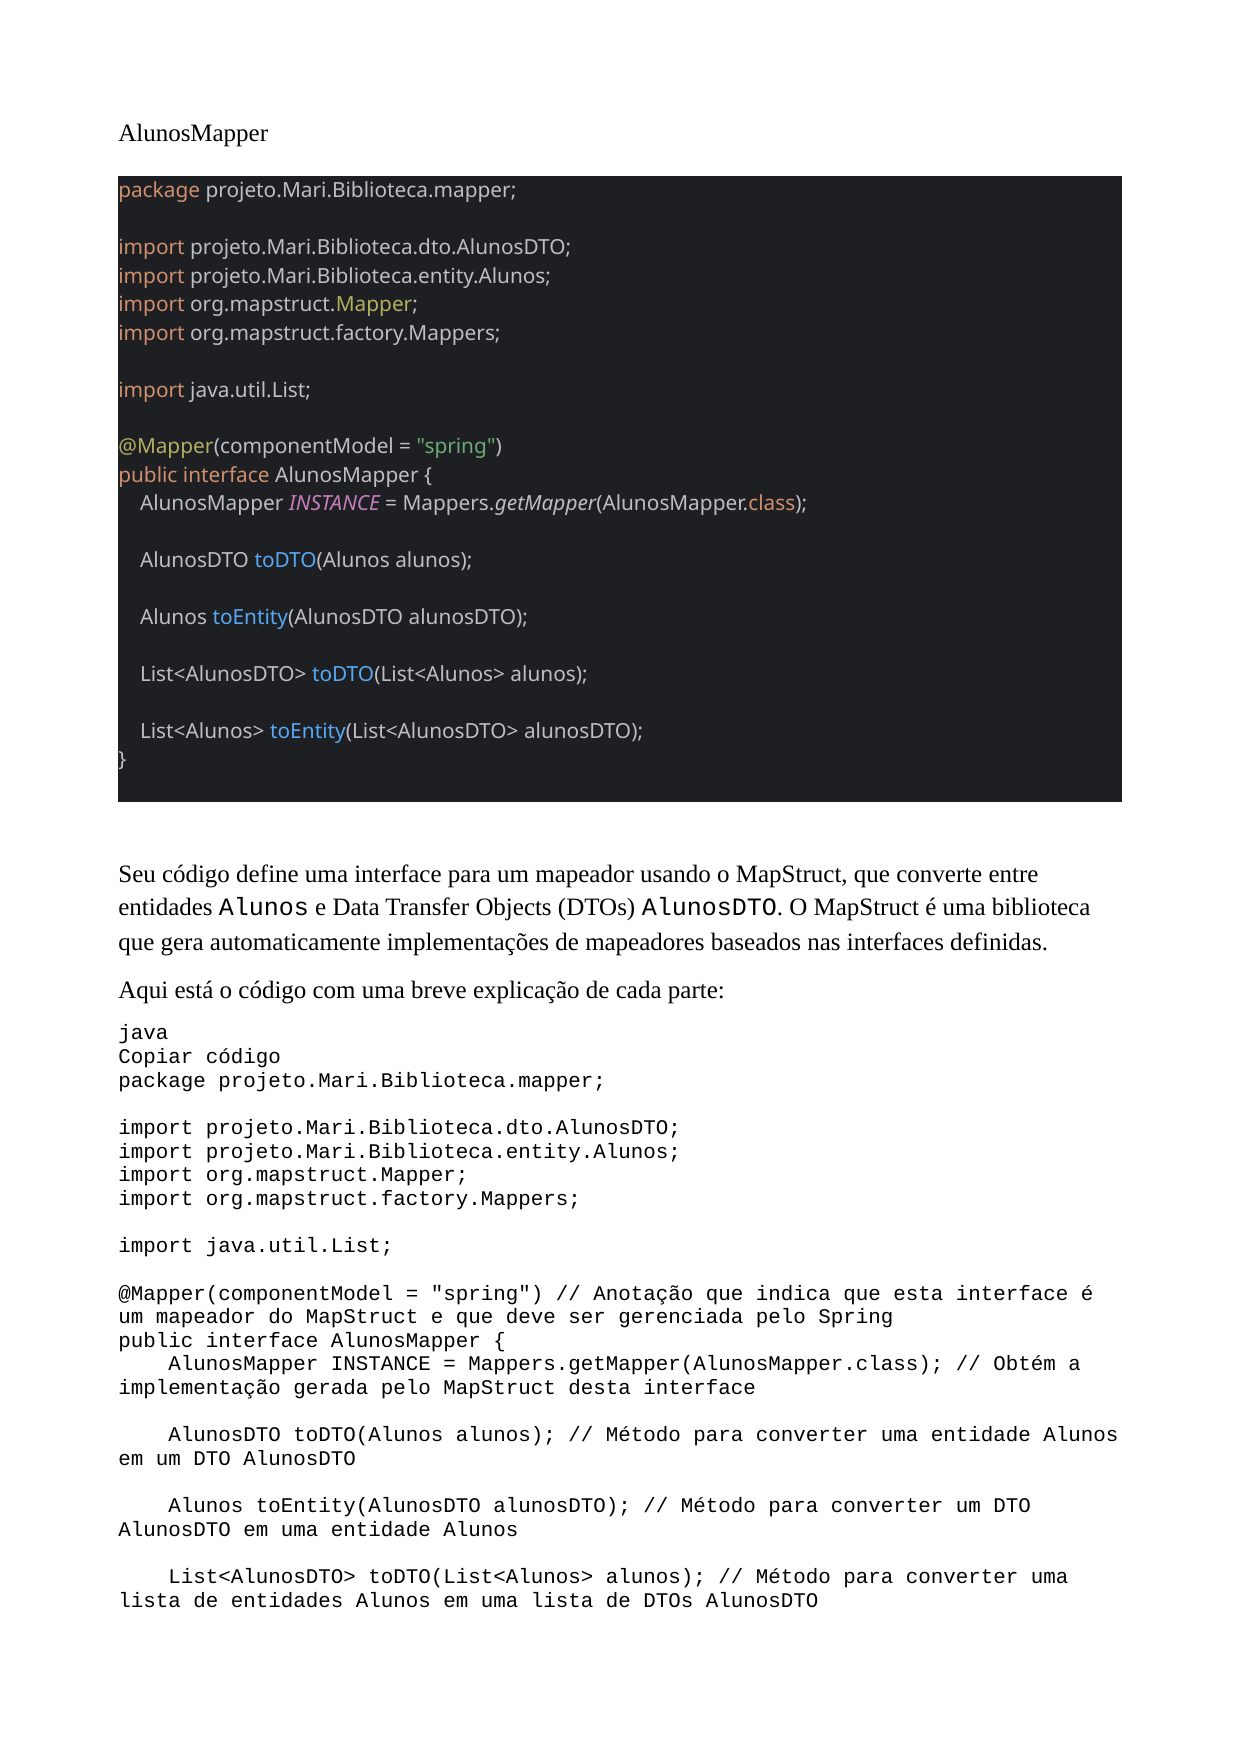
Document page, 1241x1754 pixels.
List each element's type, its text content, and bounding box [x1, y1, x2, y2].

text Copiar código [118, 1046, 1122, 1070]
text Aqui está o código com uma breve explicação de cada parte: [118, 975, 1122, 1003]
text List<AlunosDTO> toDTO(List<Alunos> alunos); // Método para converter uma lista de entidades Alunos em uma lista de DTOs AlunosDTO [118, 1566, 1122, 1613]
text AlunosMapper [118, 118, 1122, 147]
text package projeto.Mari.Biblioteca.mapper; [118, 1070, 1122, 1093]
text public interface AlunosMapper { [118, 1330, 1122, 1353]
text import org.mapstruct.factory.Mappers; [118, 1188, 1122, 1212]
text @Mapper(componentModel = "spring") // Anotação que indica que esta interface é um mapeador do MapStruct e que deve ser gerenciada pelo Spring [118, 1282, 1122, 1330]
text AlunosDTO toDTO(Alunos alunos); // Método para converter uma entidade Alunos em um DTO AlunosDTO [118, 1424, 1122, 1472]
text Seu código define uma interface para um mapeador usando o MapStruct, que converte entre entidades Alunos e Data Transfer Objects (DTOs) AlunosDTO. O MapStruct é uma biblioteca que gera automaticamente implementações de mapeadores baseados nas interfaces definidas. [118, 859, 1122, 956]
text import java.util.List; [118, 1235, 1122, 1259]
text import projeto.Mari.Biblioteca.entity.Alunos; [118, 1141, 1122, 1164]
text Alunos toEntity(AlunosDTO alunosDTO); // Método para converter um DTO AlunosDTO em uma entidade Alunos [118, 1495, 1122, 1543]
text AlunosMapper INSTANCE = Mappers.getMapper(AlunosMapper.class); // Obtém a implementação gerada pelo MapStruct desta interface [118, 1353, 1122, 1401]
text java [118, 1022, 1122, 1046]
text package projeto.Mari.Biblioteca.mapper; import projeto.Mari.Biblioteca.dto.AlunosDTO; import projeto.Mari.Biblioteca.entity.Alunos; import org.mapstruct.Mapper; import org.mapstruct.factory.Mappers; import java.util.List; @Mapper(componentModel = "spring") public interface AlunosMapper { AlunosMapper INSTANCE = Mappers.getMapper(AlunosMapper.class); AlunosDTO toDTO(Alunos alunos); Alunos toEntity(AlunosDTO alunosDTO); List<AlunosDTO> toDTO(List<Alunos> alunos); List<Alunos> toEntity(List<AlunosDTO> alunosDTO); } [118, 176, 1122, 802]
text import projeto.Mari.Biblioteca.dto.AlunosDTO; [118, 1117, 1122, 1141]
text import org.mapstruct.Mapper; [118, 1164, 1122, 1188]
